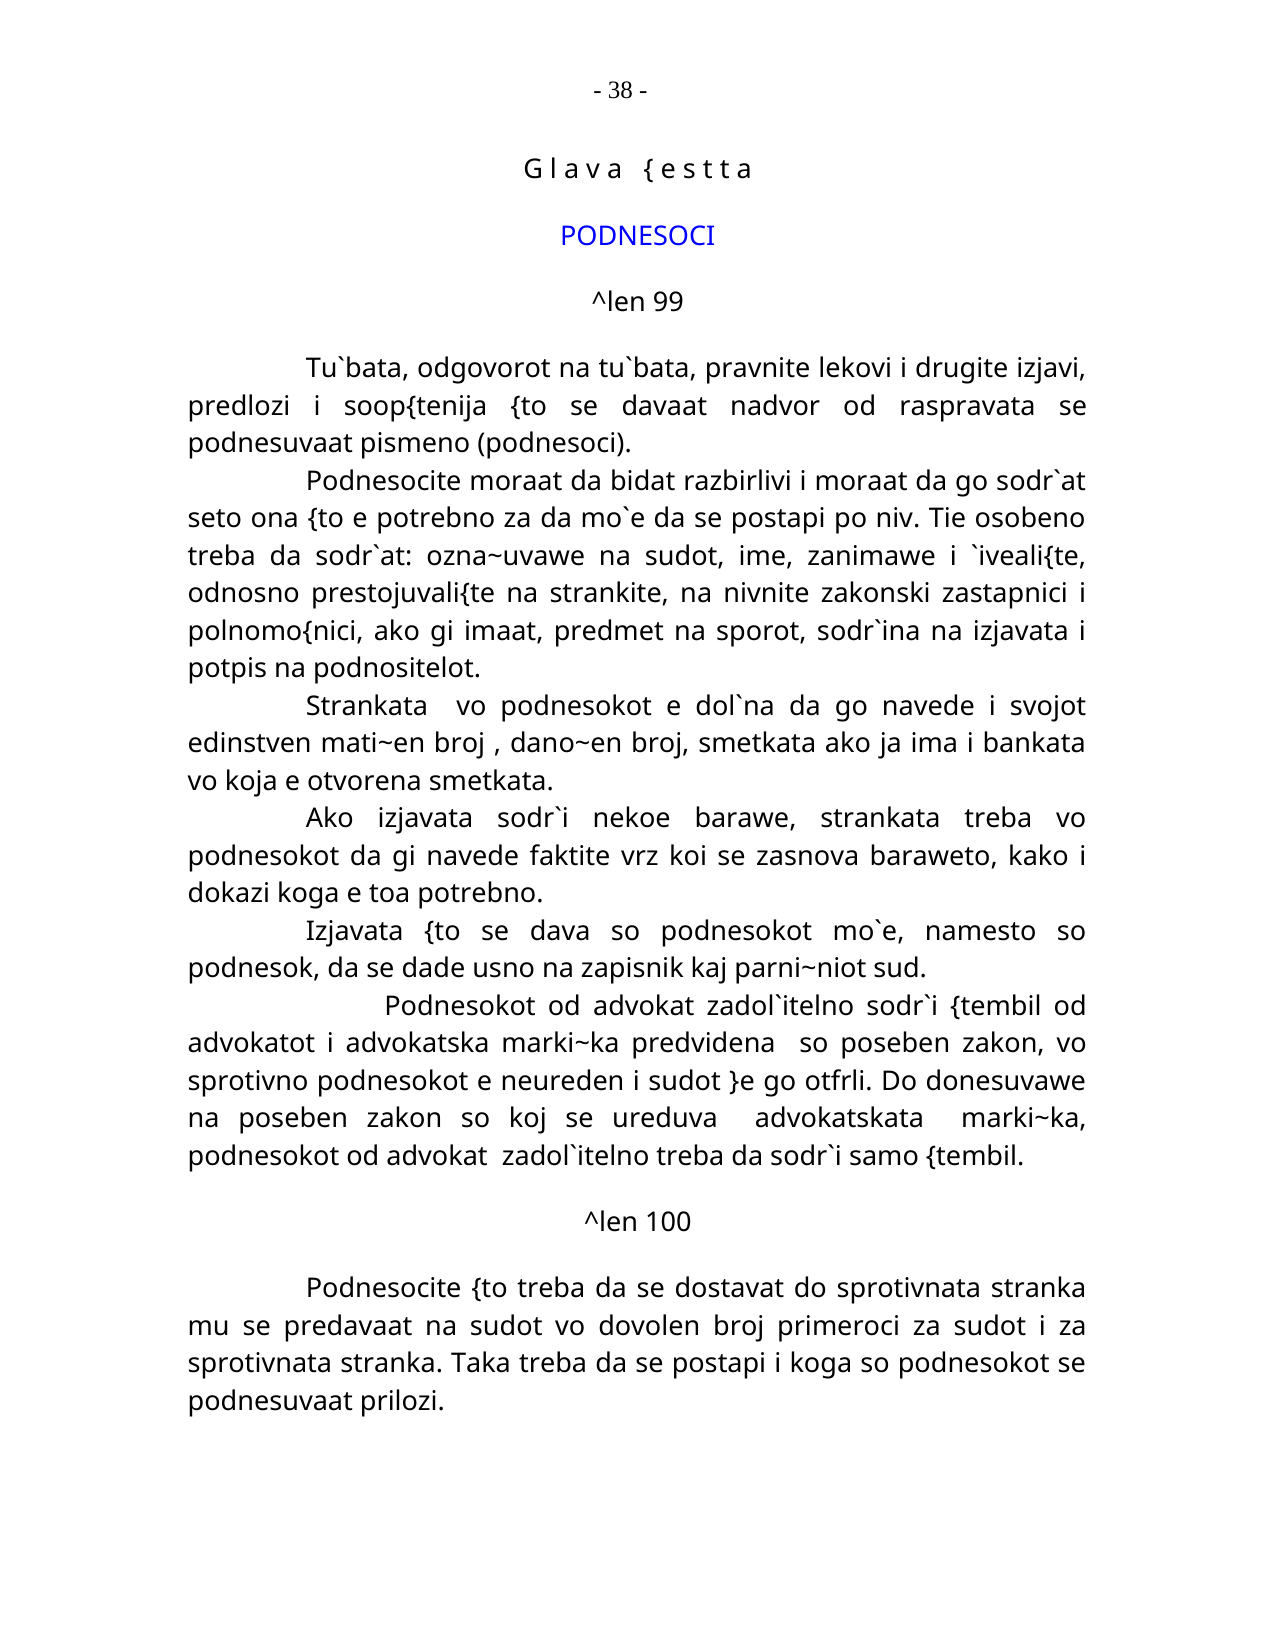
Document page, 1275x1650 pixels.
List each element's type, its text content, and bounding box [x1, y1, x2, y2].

text G l a v a { e s t t a [187, 150, 1087, 187]
text Strankata vo podnesokot e dol`na da go navede i svojot edinstven mati~en broj , dano~en broj, smetkata ako ja ima i bankata vo koja e otvorena smetkata. [187, 686, 1087, 798]
text Podnesocite {to treba da se dostavat do sprotivnata stranka mu se predavaat na sudot vo dovolen broj primeroci za sudot i za sprotivnata stranka. Taka treba da se postapi i koga so podnesokot se podnesuvaat prilozi. [187, 1268, 1087, 1418]
text ^len 100 [187, 1202, 1087, 1239]
text Podnesocite moraat da bidat razbirlivi i moraat da go sodr`at seto ona {to e potrebno za da mo`e da se postapi po niv. Tie osobeno treba da sodr`at: ozna~uvawe na sudot, ime, zanimawe i `iveali{te, odnosno prestojuvali{te na strankite, na nivnite zakonski zastapnici i polnomo{nici, ako gi imaat, predmet na sporot, sodr`ina na izjavata i potpis na podnositelot. [187, 461, 1087, 686]
text Izjavata {to se dava so podnesokot mo`e, namesto so podnesok, da se dade usno na zapisnik kaj parni~niot sud. [187, 911, 1087, 986]
text Podnesokot od advokat zadol`itelno sodr`i {tembil od advokatot i advokatska marki~ka predvidena so poseben zakon, vo sprotivno podnesokot e neureden i sudot }e go otfrli. Do donesuvawe na poseben zakon so koj se ureduva advokatskata marki~ka, podnesokot od advokat zadol`itelno treba da sodr`i samo {tembil. [187, 986, 1087, 1173]
text Tu`bata, odgovorot na tu`bata, pravnite lekovi i drugite izjavi, predlozi i soop{tenija {to se davaat nadvor od raspravata se podnesuvaat pismeno (podnesoci). [187, 348, 1087, 461]
text Ako izjavata sodr`i nekoe barawe, strankata treba vo podnesokot da gi navede faktite vrz koi se zasnova baraweto, kako i dokazi koga e toa potrebno. [187, 798, 1087, 911]
text ^len 99 [187, 282, 1087, 319]
text PODNESOCI [187, 216, 1087, 253]
